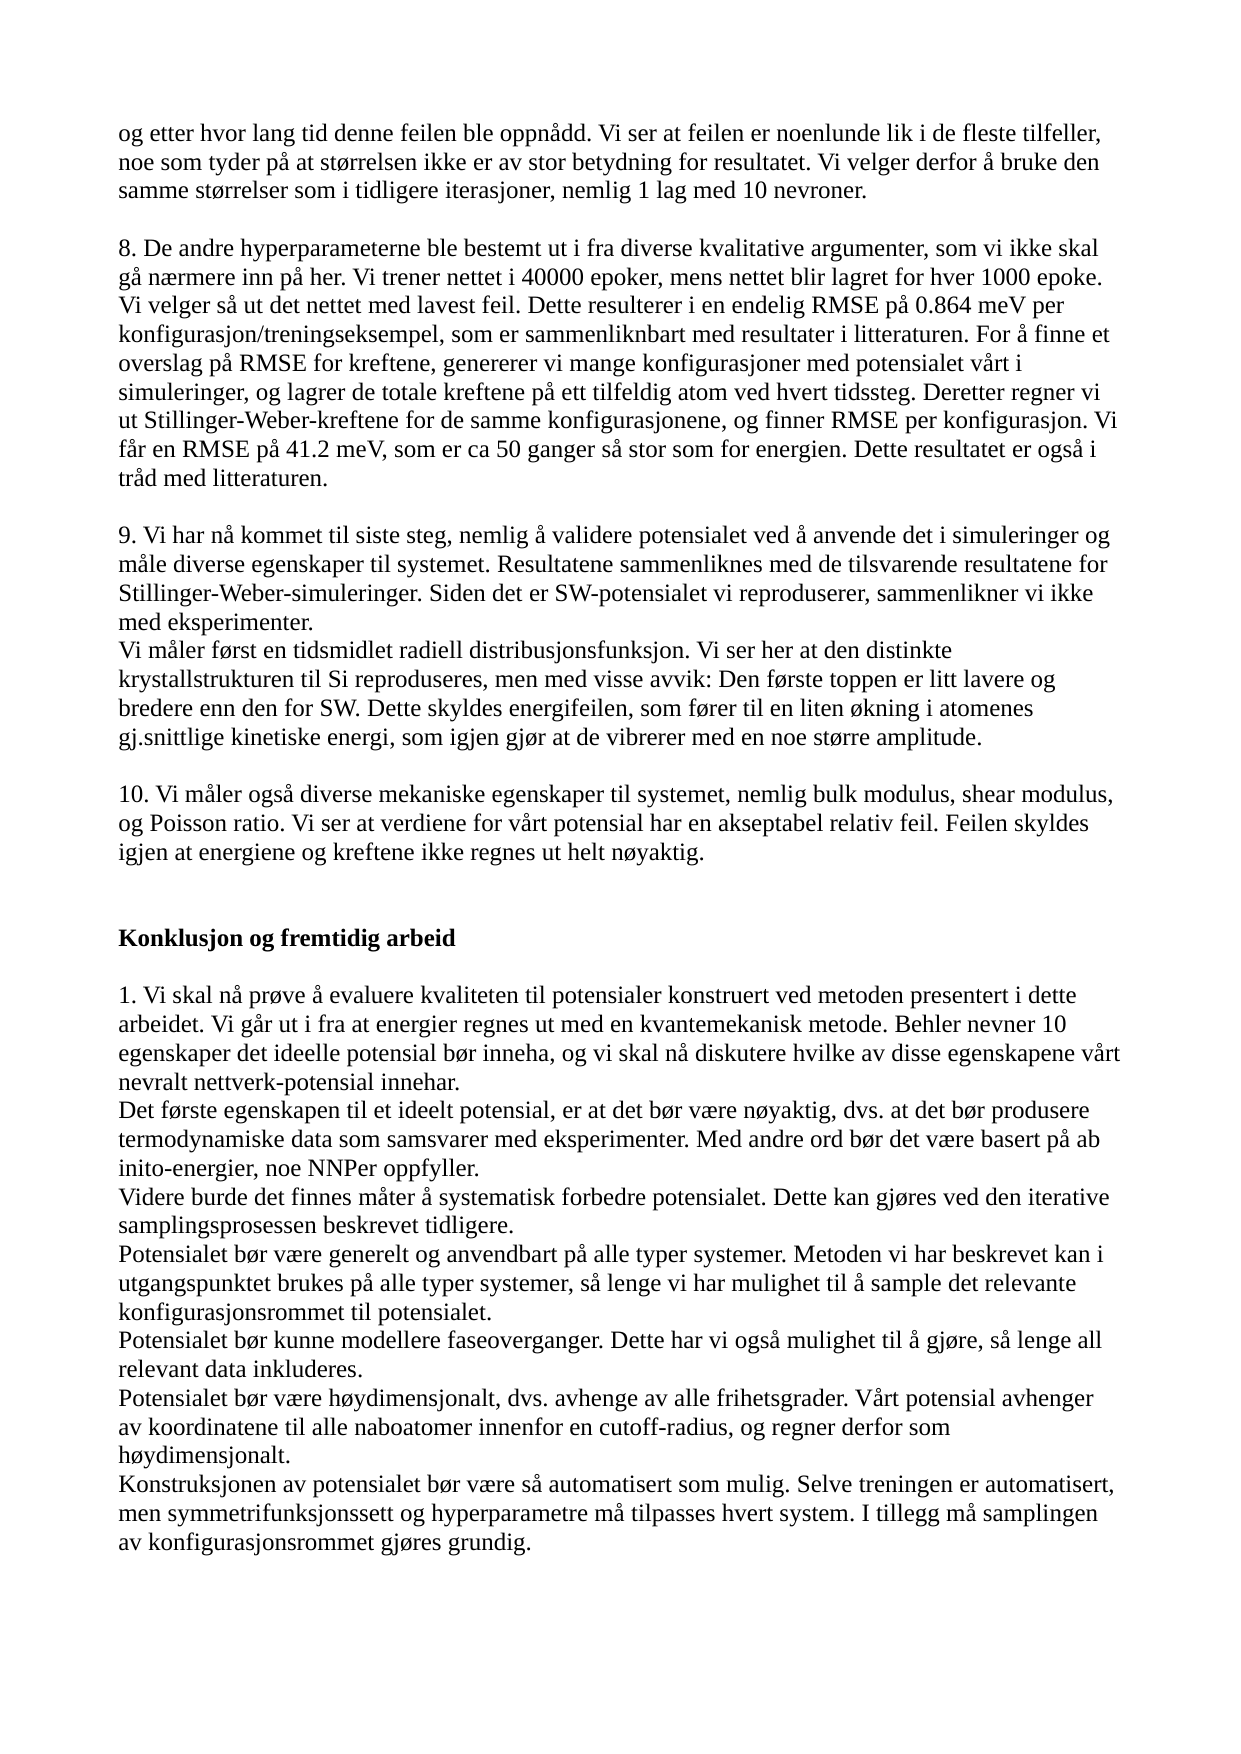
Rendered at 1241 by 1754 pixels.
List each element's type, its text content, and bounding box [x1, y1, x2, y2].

text Videre burde det finnes måter å systematisk forbedre potensialet. Dette kan gjøres ved den iterative samplingsprosessen beskrevet tidligere. [118, 1182, 1122, 1239]
text 9. Vi har nå kommet til siste steg, nemlig å validere potensialet ved å anvende det i simuleringer og måle diverse egenskaper til systemet. Resultatene sammenliknes med de tilsvarende resultatene for Stillinger-Weber-simuleringer. Siden det er SW-potensialet vi reproduserer, sammenlikner vi ikke med eksperimenter. [118, 521, 1122, 636]
text Vi måler først en tidsmidlet radiell distribusjonsfunksjon. Vi ser her at den distinkte krystallstrukturen til Si reproduseres, men med visse avvik: Den første toppen er litt lavere og bredere enn den for SW. Dette skyldes energifeilen, som fører til en liten økning i atomenes gj.snittlige kinetiske energi, som igjen gjør at de vibrerer med en noe større amplitude. [118, 636, 1122, 751]
text Potensialet bør kunne modellere faseoverganger. Dette har vi også mulighet til å gjøre, så lenge all relevant data inkluderes. [118, 1326, 1122, 1383]
text Potensialet bør være generelt og anvendbart på alle typer systemer. Metoden vi har beskrevet kan i utgangspunktet brukes på alle typer systemer, så lenge vi har mulighet til å sample det relevante konfigurasjonsrommet til potensialet. [118, 1239, 1122, 1326]
text Potensialet bør være høydimensjonalt, dvs. avhenge av alle frihetsgrader. Vårt potensial avhenger av koordinatene til alle naboatomer innenfor en cutoff-radius, og regner derfor som høydimensjonalt. [118, 1383, 1122, 1469]
text og etter hvor lang tid denne feilen ble oppnådd. Vi ser at feilen er noenlunde lik i de fleste tilfeller, noe som tyder på at størrelsen ikke er av stor betydning for resultatet. Vi velger derfor å bruke den samme størrelser som i tidligere iterasjoner, nemlig 1 lag med 10 nevroner. [118, 118, 1122, 204]
text 1. Vi skal nå prøve å evaluere kvaliteten til potensialer konstruert ved metoden presentert i dette arbeidet. Vi går ut i fra at energier regnes ut med en kvantemekanisk metode. Behler nevner 10 egenskaper det ideelle potensial bør inneha, og vi skal nå diskutere hvilke av disse egenskapene vårt nevralt nettverk-potensial innehar. [118, 981, 1122, 1096]
text 10. Vi måler også diverse mekaniske egenskaper til systemet, nemlig bulk modulus, shear modulus, og Poisson ratio. Vi ser at verdiene for vårt potensial har en akseptabel relativ feil. Feilen skyldes igjen at energiene og kreftene ikke regnes ut helt nøyaktig. [118, 779, 1122, 866]
text Konstruksjonen av potensialet bør være så automatisert som mulig. Selve treningen er automatisert, men symmetrifunksjonssett og hyperparametre må tilpasses hvert system. I tillegg må samplingen av konfigurasjonsrommet gjøres grundig. [118, 1469, 1122, 1556]
text 8. De andre hyperparameterne ble bestemt ut i fra diverse kvalitative argumenter, som vi ikke skal gå nærmere inn på her. Vi trener nettet i 40000 epoker, mens nettet blir lagret for hver 1000 epoke. Vi velger så ut det nettet med lavest feil. Dette resulterer i en endelig RMSE på 0.864 meV per konfigurasjon/treningseksempel, som er sammenliknbart med resultater i litteraturen. For å finne et overslag på RMSE for kreftene, genererer vi mange konfigurasjoner med potensialet vårt i simuleringer, og lagrer de totale kreftene på ett tilfeldig atom ved hvert tidssteg. Deretter regner vi ut Stillinger-Weber-kreftene for de samme konfigurasjonene, og finner RMSE per konfigurasjon. Vi får en RMSE på 41.2 meV, som er ca 50 ganger så stor som for energien. Dette resultatet er også i tråd med litteraturen. [118, 233, 1122, 492]
text Det første egenskapen til et ideelt potensial, er at det bør være nøyaktig, dvs. at det bør produsere termodynamiske data som samsvarer med eksperimenter. Med andre ord bør det være basert på ab inito-energier, noe NNPer oppfyller. [118, 1096, 1122, 1182]
text Konklusjon og fremtidig arbeid [118, 923, 1122, 952]
